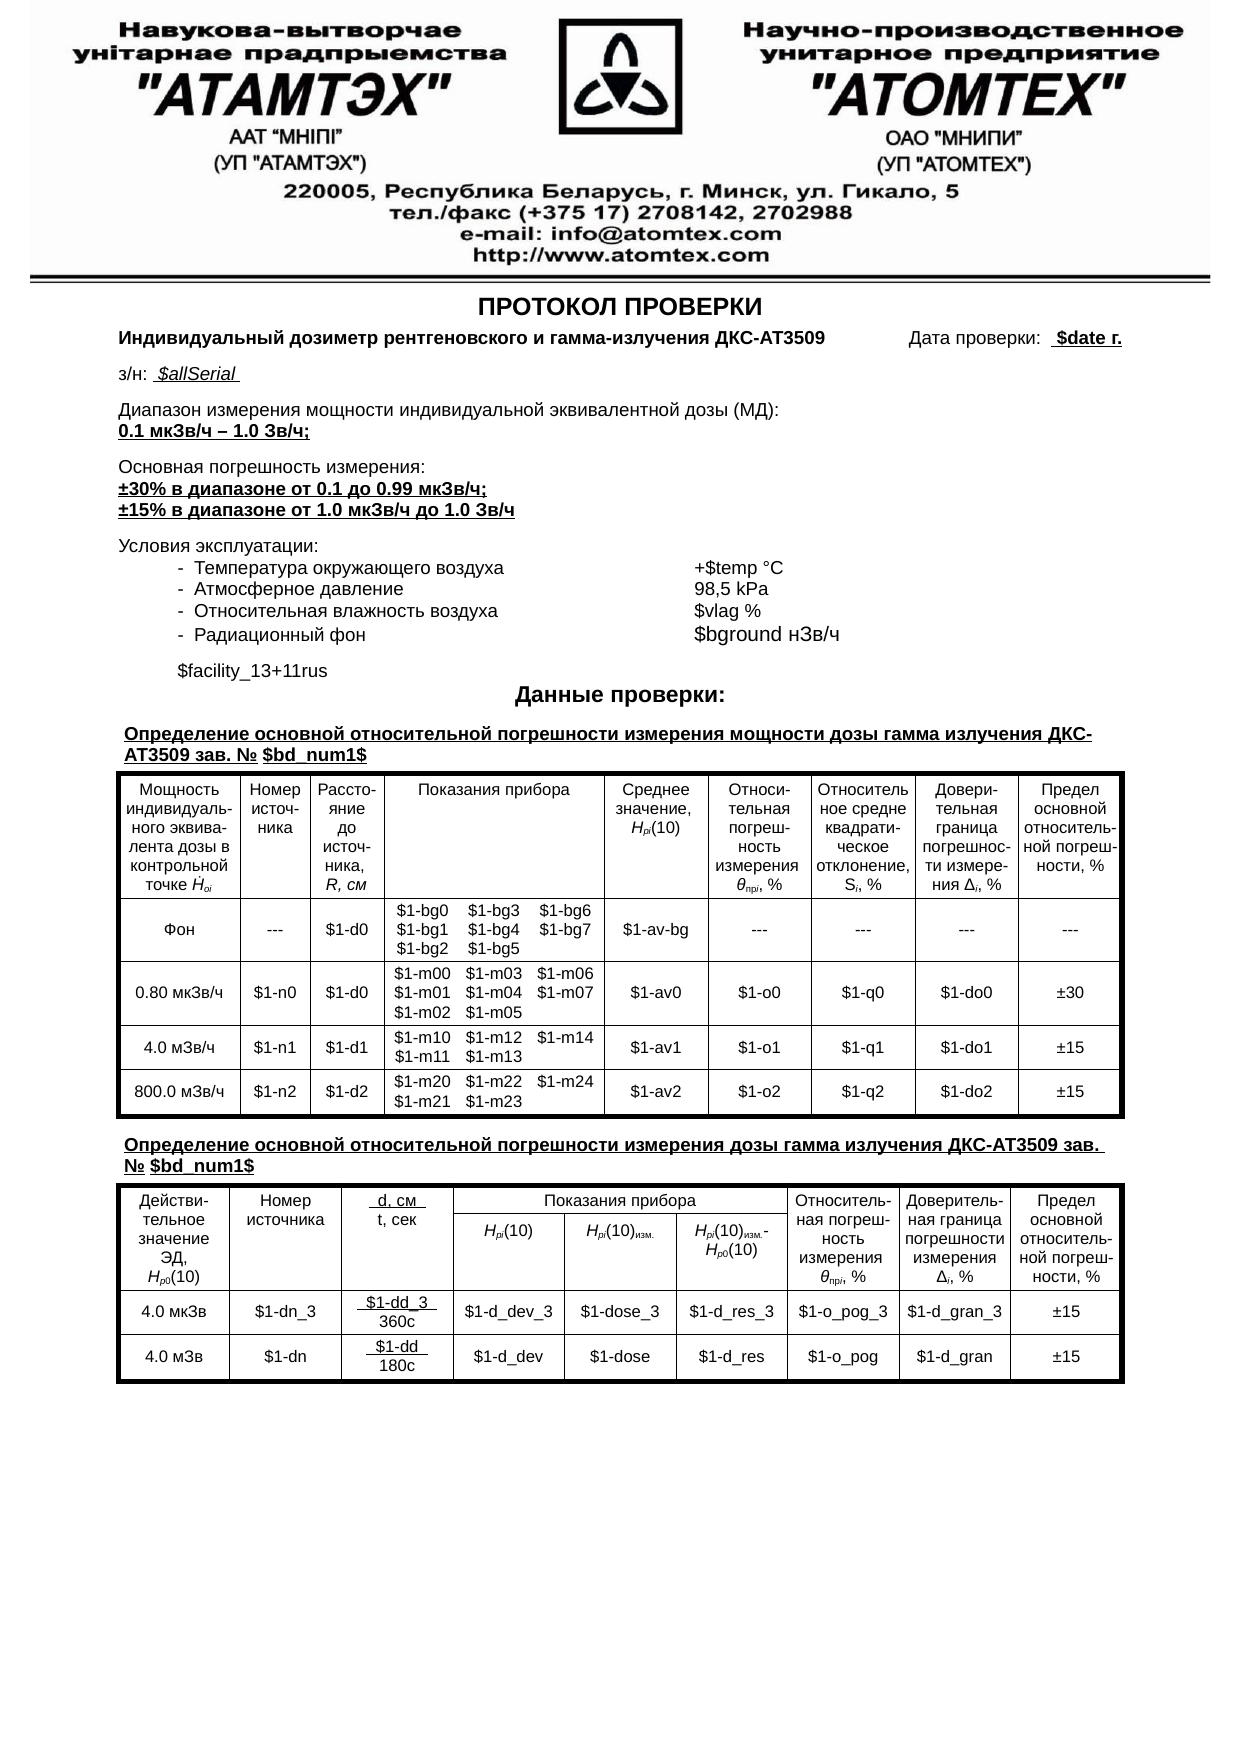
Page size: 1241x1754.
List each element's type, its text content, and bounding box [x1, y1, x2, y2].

text Диапазон измерения мощности индивидуальной эквивалентной дозы (МД): [118, 398, 1122, 420]
table_cell $1-d_gran_3 [900, 1291, 1010, 1334]
table_cell $1-bg0 $1-bg1 $1-bg2 $1-bg3 $1-bg4 $1-bg5 $1-bg6 $1-bg7 [385, 899, 604, 961]
table_cell --- [916, 899, 1018, 961]
table_cell $1-o0 [709, 962, 811, 1025]
table_cell $1-m00 $1-m01 $1-m02 $1-m03 $1-m04 $1-m05 $1-m06 $1-m07 [385, 962, 604, 1025]
table_cell $1-o1 [709, 1026, 811, 1069]
text ±15% в диапазоне от 1.0 мкЗв/ч до 1.0 Зв/ч [118, 499, 1122, 521]
table_cell $1-n2 [241, 1070, 310, 1114]
table_cell Относительное средне квадрати-ческое отклонение, Si, % [812, 776, 915, 897]
text - Радиационный фон $bground нЗв/ч [177, 621, 1122, 645]
table_cell ±15 [1019, 1070, 1119, 1114]
table_cell Предел основной относитель-ной погреш-ности, % [1019, 776, 1119, 897]
text ±30% в диапазоне от 0.1 до 0.99 мкЗв/ч; [118, 478, 1122, 499]
table_header Определение основной относительной погрешности измерения дозы гамма излучения ДКС-АТ3509 зав. № $bd_num1$ [118, 1119, 1122, 1182]
table_cell 4.0 мЗв/ч [121, 1026, 240, 1069]
table_cell ±15 [1011, 1335, 1119, 1378]
table_cell $1-dd_3 360c [342, 1291, 453, 1334]
picture [29, 0, 1211, 285]
table_cell --- [241, 899, 310, 961]
text ПРОТОКОЛ ПРОВЕРКИ [118, 292, 1122, 321]
table_cell 4.0 мЗв [121, 1335, 229, 1378]
table_cell Относи-тельная погреш-ность измерения θпрi, % [709, 776, 811, 897]
text Основная погрешность измерения: [118, 456, 1122, 478]
table_cell Довери-тельная граница погрешнос-ти измере-ния Δi, % [916, 776, 1018, 897]
table_cell $1-dd 180c [342, 1335, 453, 1378]
text - Относительная влажность воздуха $vlag % [177, 600, 1122, 621]
table_cell --- [1019, 899, 1119, 961]
table_cell Мощность индивидуаль-ного эквива-лента дозы в контрольной точке Ḣoi [121, 776, 240, 897]
table_cell $1-d_dev_3 [454, 1291, 564, 1334]
table_cell $1-do0 [916, 962, 1018, 1025]
table_cell $1-n0 [241, 962, 310, 1025]
table_cell $1-q2 [812, 1070, 915, 1114]
table_cell Hpi(10)изм. [565, 1214, 676, 1289]
text 0.1 мкЗв/ч – 1.0 Зв/ч; [118, 420, 1122, 442]
table_cell $1-d_gran [900, 1335, 1010, 1378]
table_cell $1-av2 [605, 1070, 708, 1114]
table_cell $1-m20 $1-m21 $1-m22 $1-m23 $1-m24 [385, 1070, 604, 1114]
table_cell $1-o2 [709, 1070, 811, 1114]
table_cell ±15 [1019, 1026, 1119, 1069]
text - Температура окружающего воздуха +$temp °C [177, 557, 1122, 578]
table_cell $1-d0 [311, 962, 384, 1025]
table_cell $1-av1 [605, 1026, 708, 1069]
table_cell Hpi(10)изм.-Hp0(10) [677, 1214, 787, 1289]
table_cell Действи-тельное значение ЭД, Hp0(10) [121, 1188, 229, 1289]
table_cell $1-dn [230, 1335, 341, 1378]
table_cell $1-do2 [916, 1070, 1018, 1114]
table_cell $1-d_res [677, 1335, 787, 1378]
table_cell Показания прибора [454, 1188, 787, 1213]
table_cell $1-dose_3 [565, 1291, 676, 1334]
table_cell $1-m10 $1-m11 $1-m12 $1-m13 $1-m14 [385, 1026, 604, 1069]
table_cell $1-q1 [812, 1026, 915, 1069]
table_cell --- [812, 899, 915, 961]
text Индивидуальный дозиметр рентгеновского и гамма-излучения ДКС-АТ3509 Дата проверки: $date г. [118, 327, 1122, 348]
table_cell --- [709, 899, 811, 961]
table_cell $1-dose [565, 1335, 676, 1378]
table_cell Рассто-яние до источ-ника, R, см [311, 776, 384, 897]
table_cell Предел основной относитель-ной погреш-ности, % [1011, 1188, 1119, 1289]
table_cell ±30 [1019, 962, 1119, 1025]
table_cell $1-d_dev [454, 1335, 564, 1378]
table_cell $1-o_pog_3 [788, 1291, 899, 1334]
table_cell $1-d_res_3 [677, 1291, 787, 1334]
table_cell 800.0 мЗв/ч [121, 1070, 240, 1114]
table_cell $1-av0 [605, 962, 708, 1025]
table_header Определение основной относительной погрешности измерения мощности дозы гамма излучения ДКС-АТ3509 зав. № $bd_num1$ [118, 708, 1122, 771]
table_cell Доверитель-ная граница погрешности измерения Δi, % [900, 1188, 1010, 1289]
table_cell $1-dn_3 [230, 1291, 341, 1334]
table_cell Среднее значение, Hpi(10) [605, 776, 708, 897]
table_cell $1-d0 [311, 899, 384, 961]
table_cell $1-n1 [241, 1026, 310, 1069]
text Данные проверки: [118, 681, 1122, 708]
text - Атмосферное давление 98,5 kPa [177, 578, 1122, 600]
table_cell $1-d1 [311, 1026, 384, 1069]
text з/н: $allSerial [118, 363, 1122, 384]
text Условия эксплуатации: [118, 535, 1122, 557]
table_cell Номер источ-ника [241, 776, 310, 897]
table_cell Номер источника [230, 1188, 341, 1289]
table_cell 0.80 мкЗв/ч [121, 962, 240, 1025]
table_cell $1-o_pog [788, 1335, 899, 1378]
table_cell $1-av-bg [605, 899, 708, 961]
text $facility_13+11rus [118, 660, 1122, 681]
table_cell Относитель-ная погреш-ность измерения θпрi, % [788, 1188, 899, 1289]
table_cell ±15 [1011, 1291, 1119, 1334]
table_cell 4.0 мкЗв [121, 1291, 229, 1334]
table_cell Фон [121, 899, 240, 961]
table_cell $1-q0 [812, 962, 915, 1025]
table_cell Показания прибора [385, 776, 604, 897]
table_cell $1-do1 [916, 1026, 1018, 1069]
table_cell $1-d2 [311, 1070, 384, 1114]
table_cell d, см t, сек [342, 1188, 453, 1289]
table_cell Hpi(10) [454, 1214, 564, 1289]
